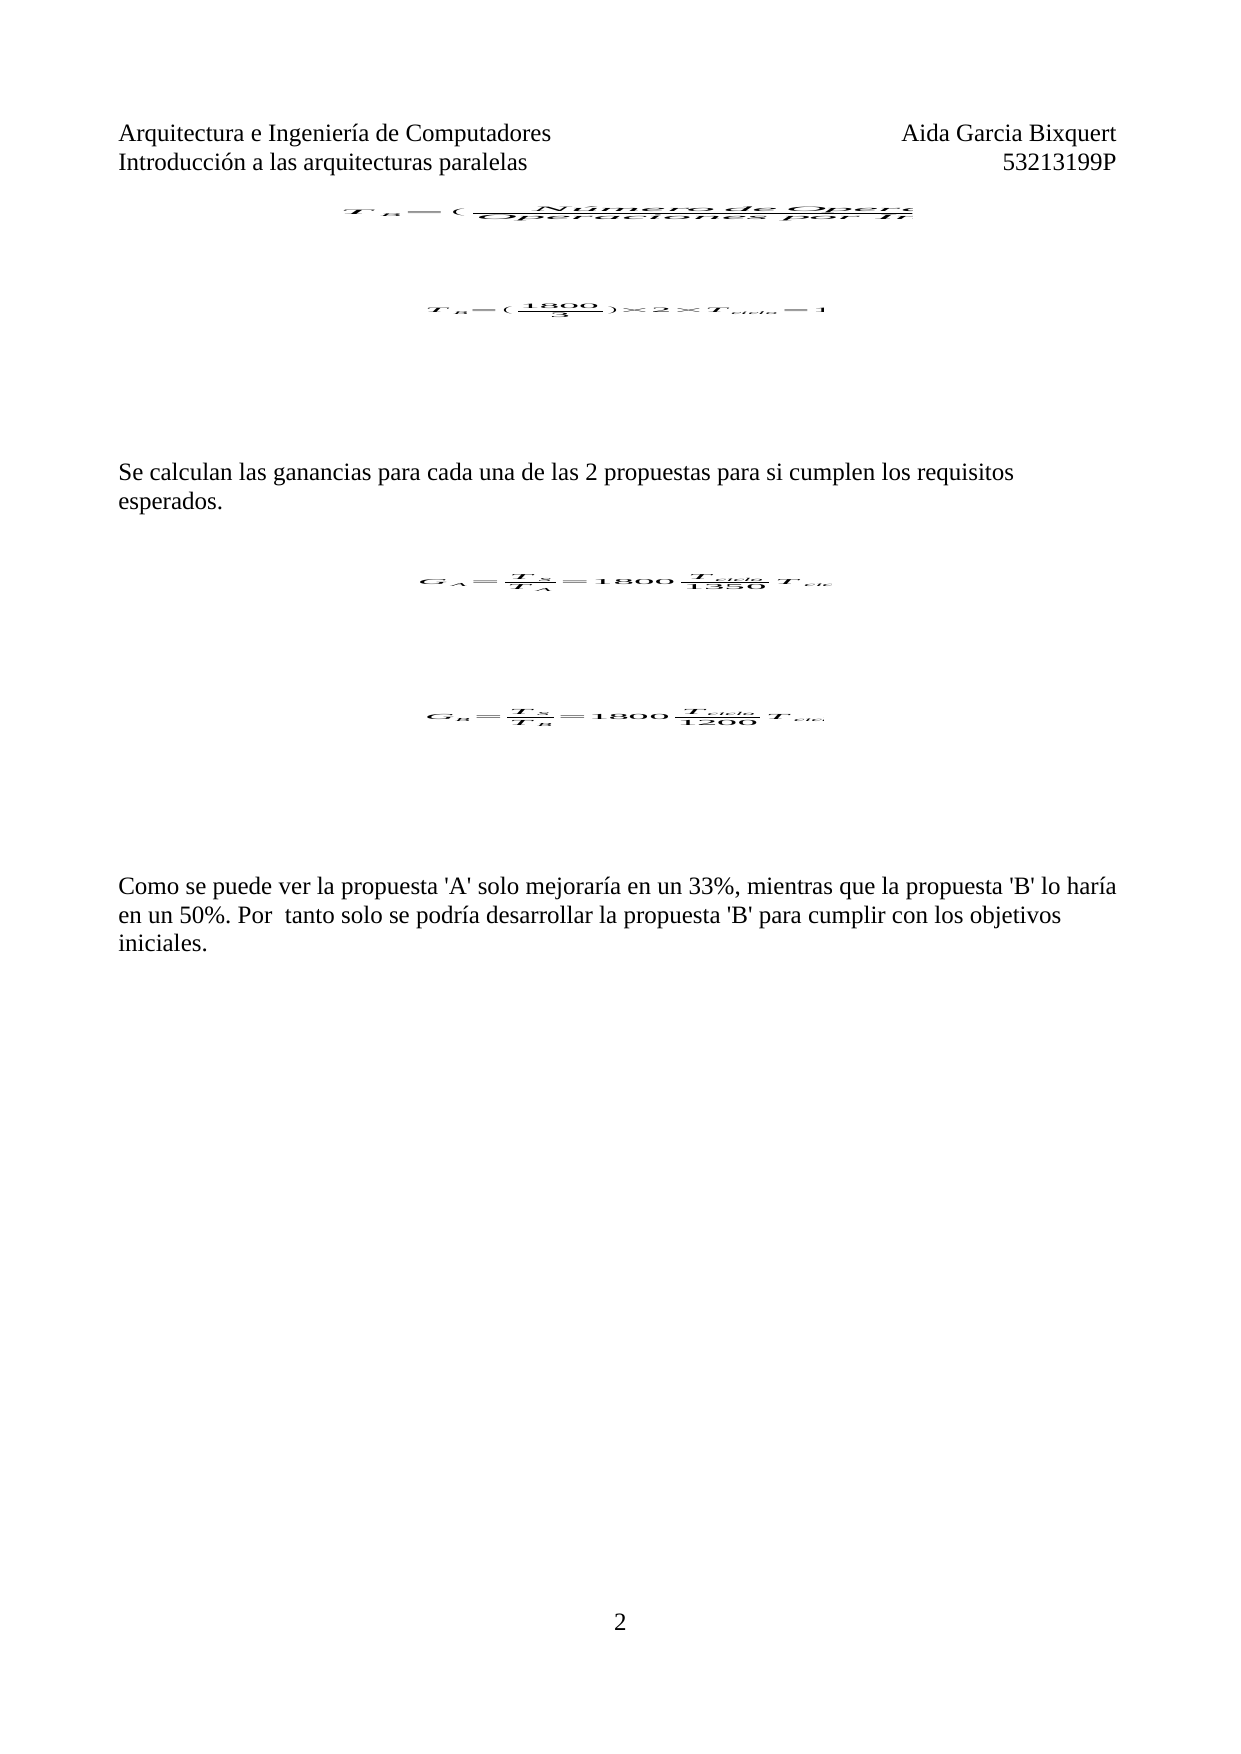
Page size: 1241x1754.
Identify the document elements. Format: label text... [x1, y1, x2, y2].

text Como se puede ver la propuesta 'A' solo mejoraría en un 33%, mientras que la propuesta 'B' lo haría en un 50%. Por tanto solo se podría desarrollar la propuesta 'B' para cumplir con los objetivos iniciales. [118, 871, 1122, 957]
text Se calculan las ganancias para cada una de las 2 propuestas para si cumplen los requisitos esperados. [118, 457, 1122, 515]
